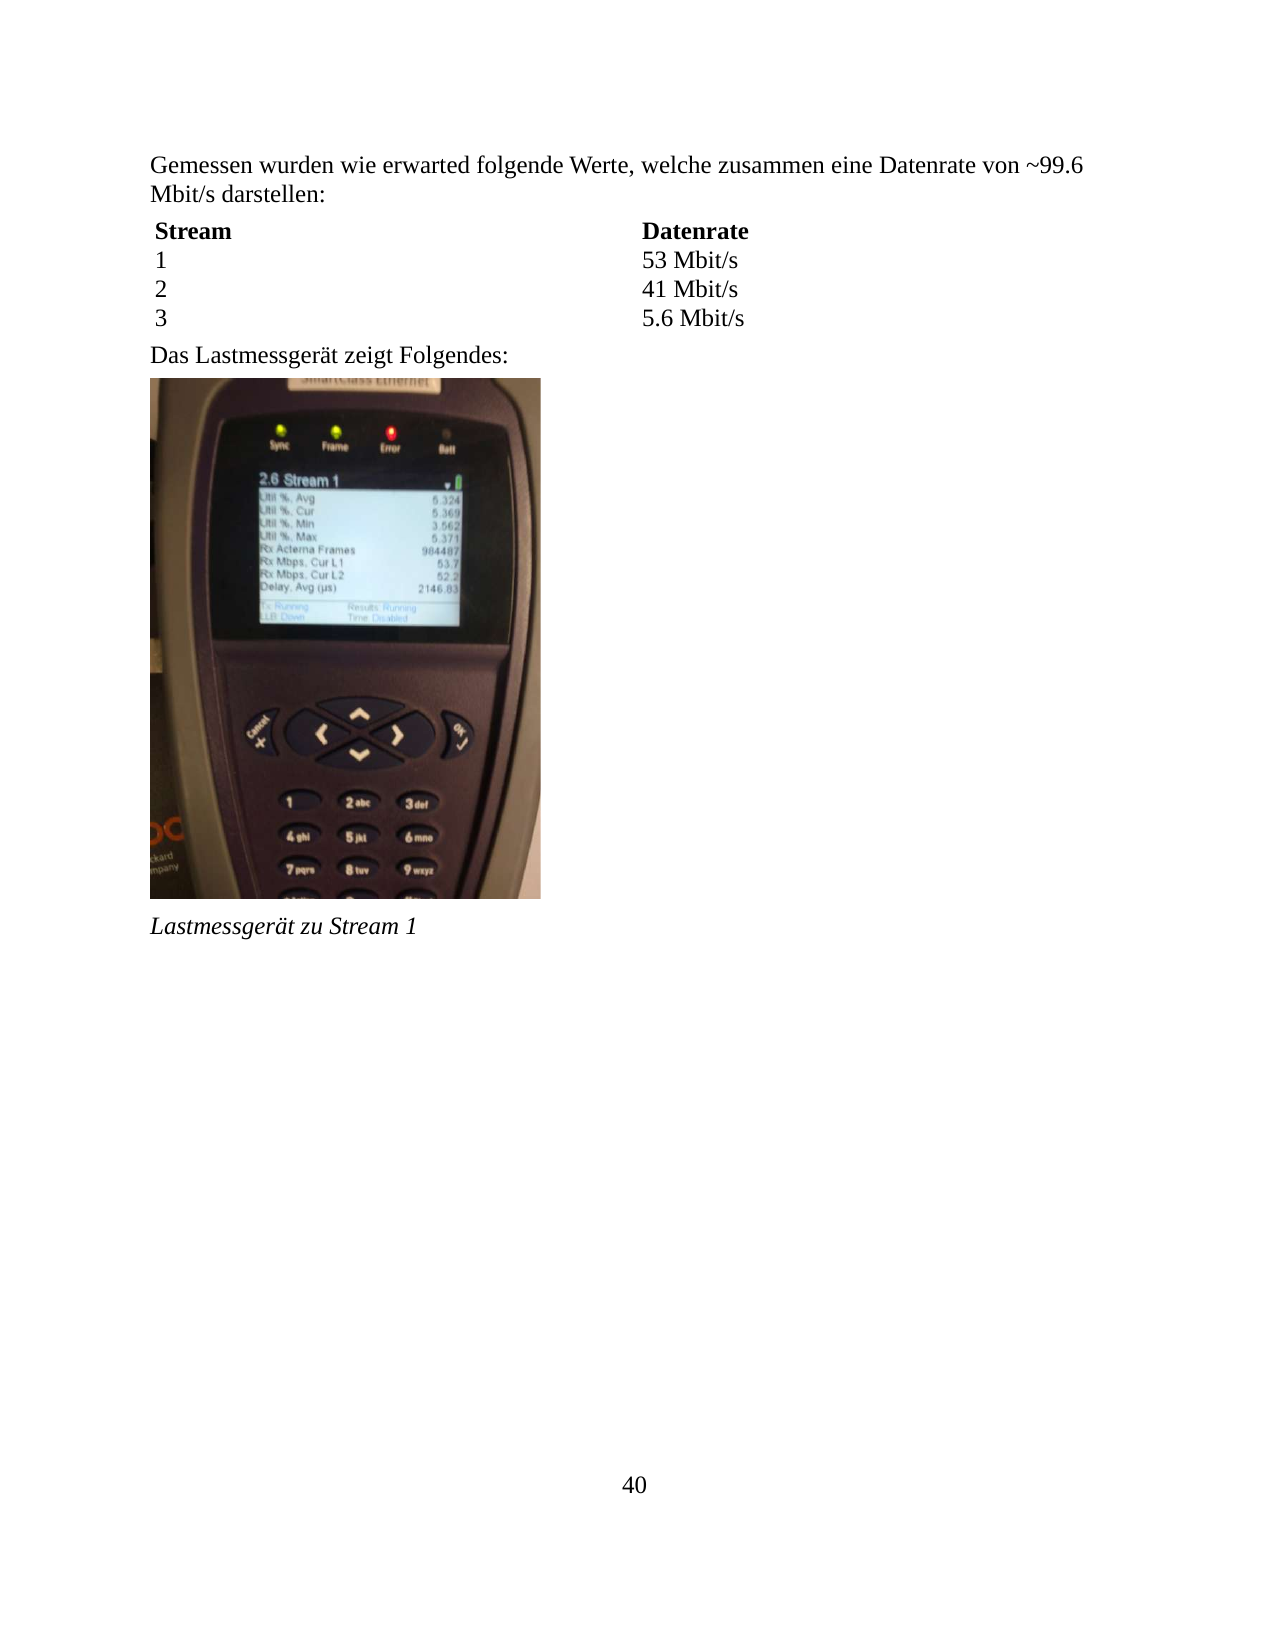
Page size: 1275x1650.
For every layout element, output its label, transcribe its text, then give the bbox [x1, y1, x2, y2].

table_cell 2 [150, 274, 637, 303]
text Gemessen wurden wie erwarted folgende Werte, welche zusammen eine Datenrate von ~99.6 Mbit/s darstellen: [150, 150, 1125, 207]
table_header Datenrate [638, 216, 1125, 245]
table_cell 41 Mbit/s [638, 274, 1125, 303]
table_cell 1 [150, 245, 637, 274]
picture [150, 378, 541, 899]
table_header Stream [150, 216, 637, 245]
text Das Lastmessgerät zeigt Folgendes: [150, 340, 1125, 369]
table_cell 3 [150, 303, 637, 331]
table_cell 53 Mbit/s [638, 245, 1125, 274]
table_cell 5.6 Mbit/s [638, 303, 1125, 331]
text Lastmessgerät zu Stream 1 [150, 911, 1125, 940]
